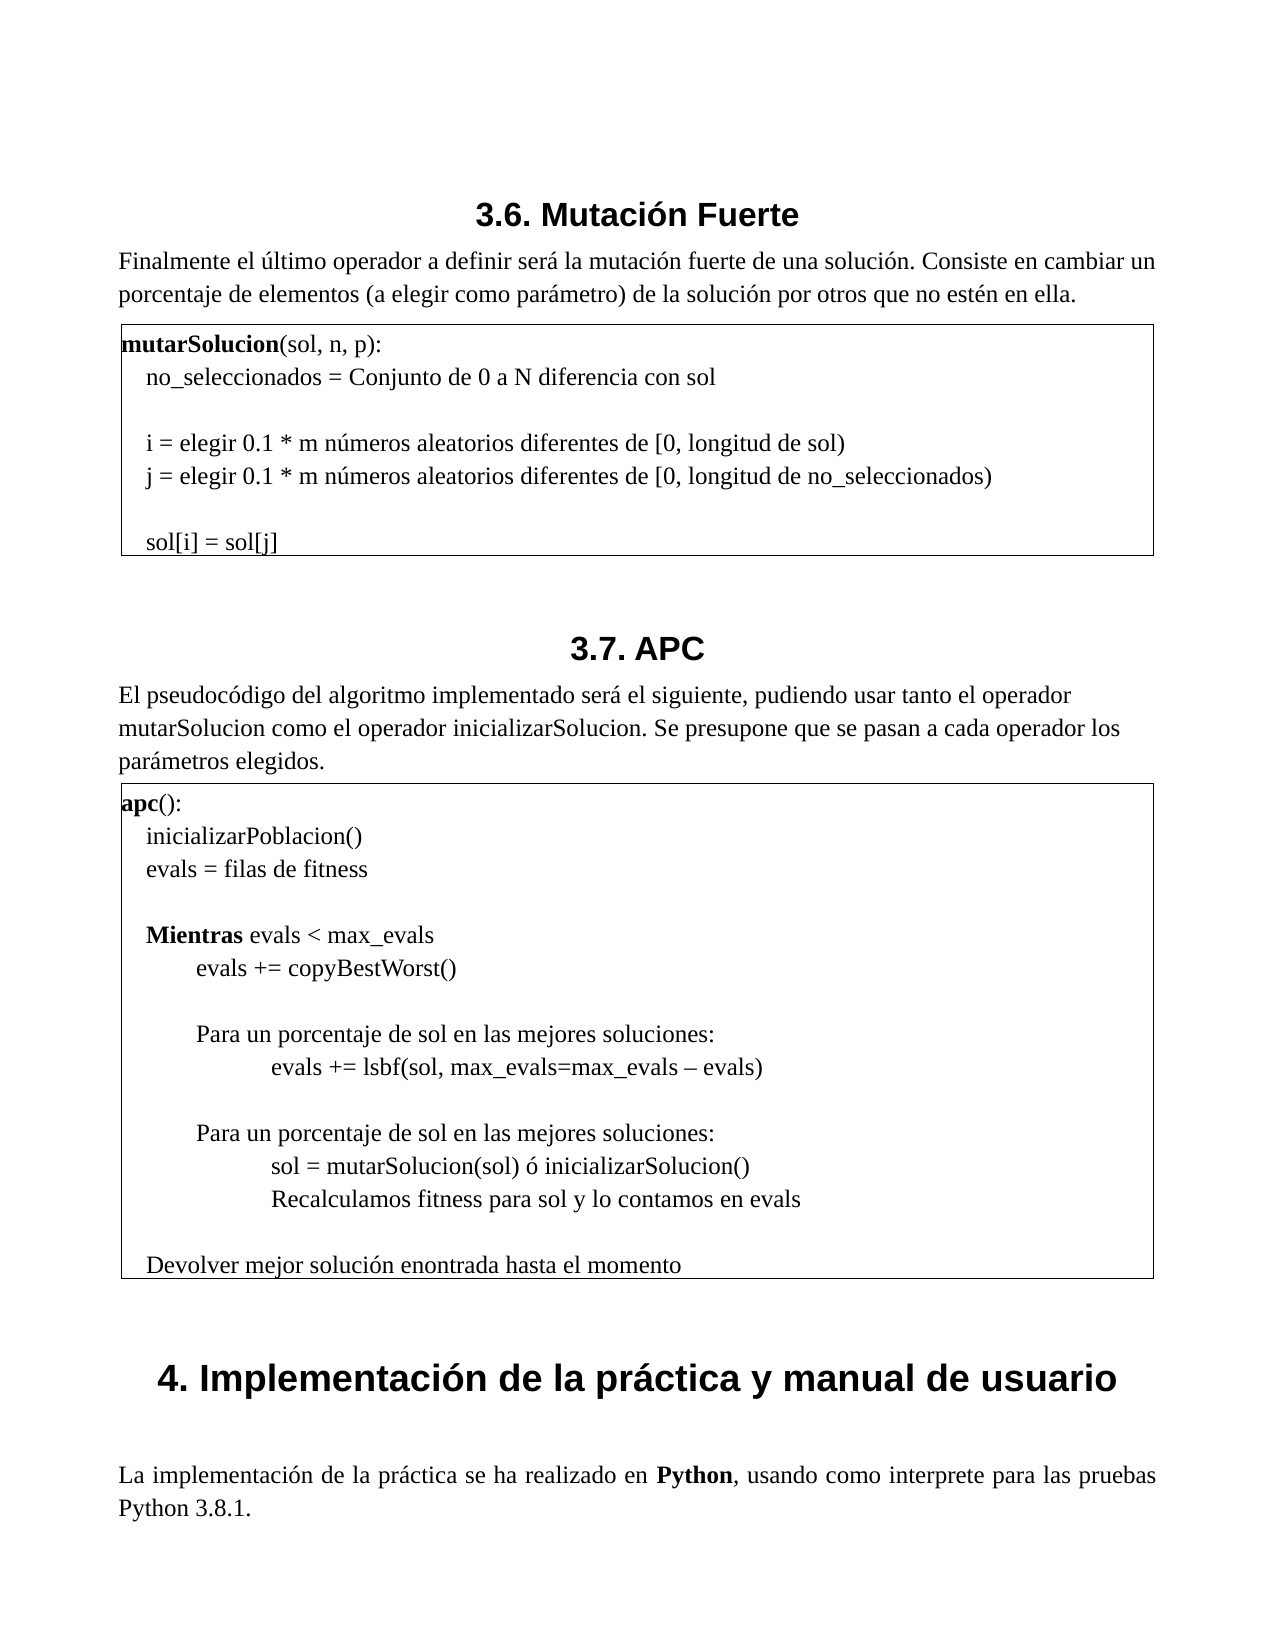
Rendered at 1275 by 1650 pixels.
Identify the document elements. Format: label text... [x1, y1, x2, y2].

text La implementación de la práctica se ha realizado en Python, usando como interprete para las pruebas Python 3.8.1. [118, 1460, 1157, 1522]
text Finalmente el último operador a definir será la mutación fuerte de una solución. Consiste en cambiar un porcentaje de elementos (a elegir como parámetro) de la solución por otros que no estén en ella. [118, 246, 1157, 308]
subtitle 3.7. APC [118, 628, 1157, 667]
subtitle 4. Implementación de la práctica y manual de usuario [118, 1356, 1157, 1400]
text El pseudocódigo del algoritmo implementado será el siguiente, pudiendo usar tanto el operador mutarSolucion como el operador inicializarSolucion. Se presupone que se pasan a cada operador los parámetros elegidos. [118, 680, 1157, 774]
subtitle 3.6. Mutación Fuerte [118, 195, 1157, 234]
